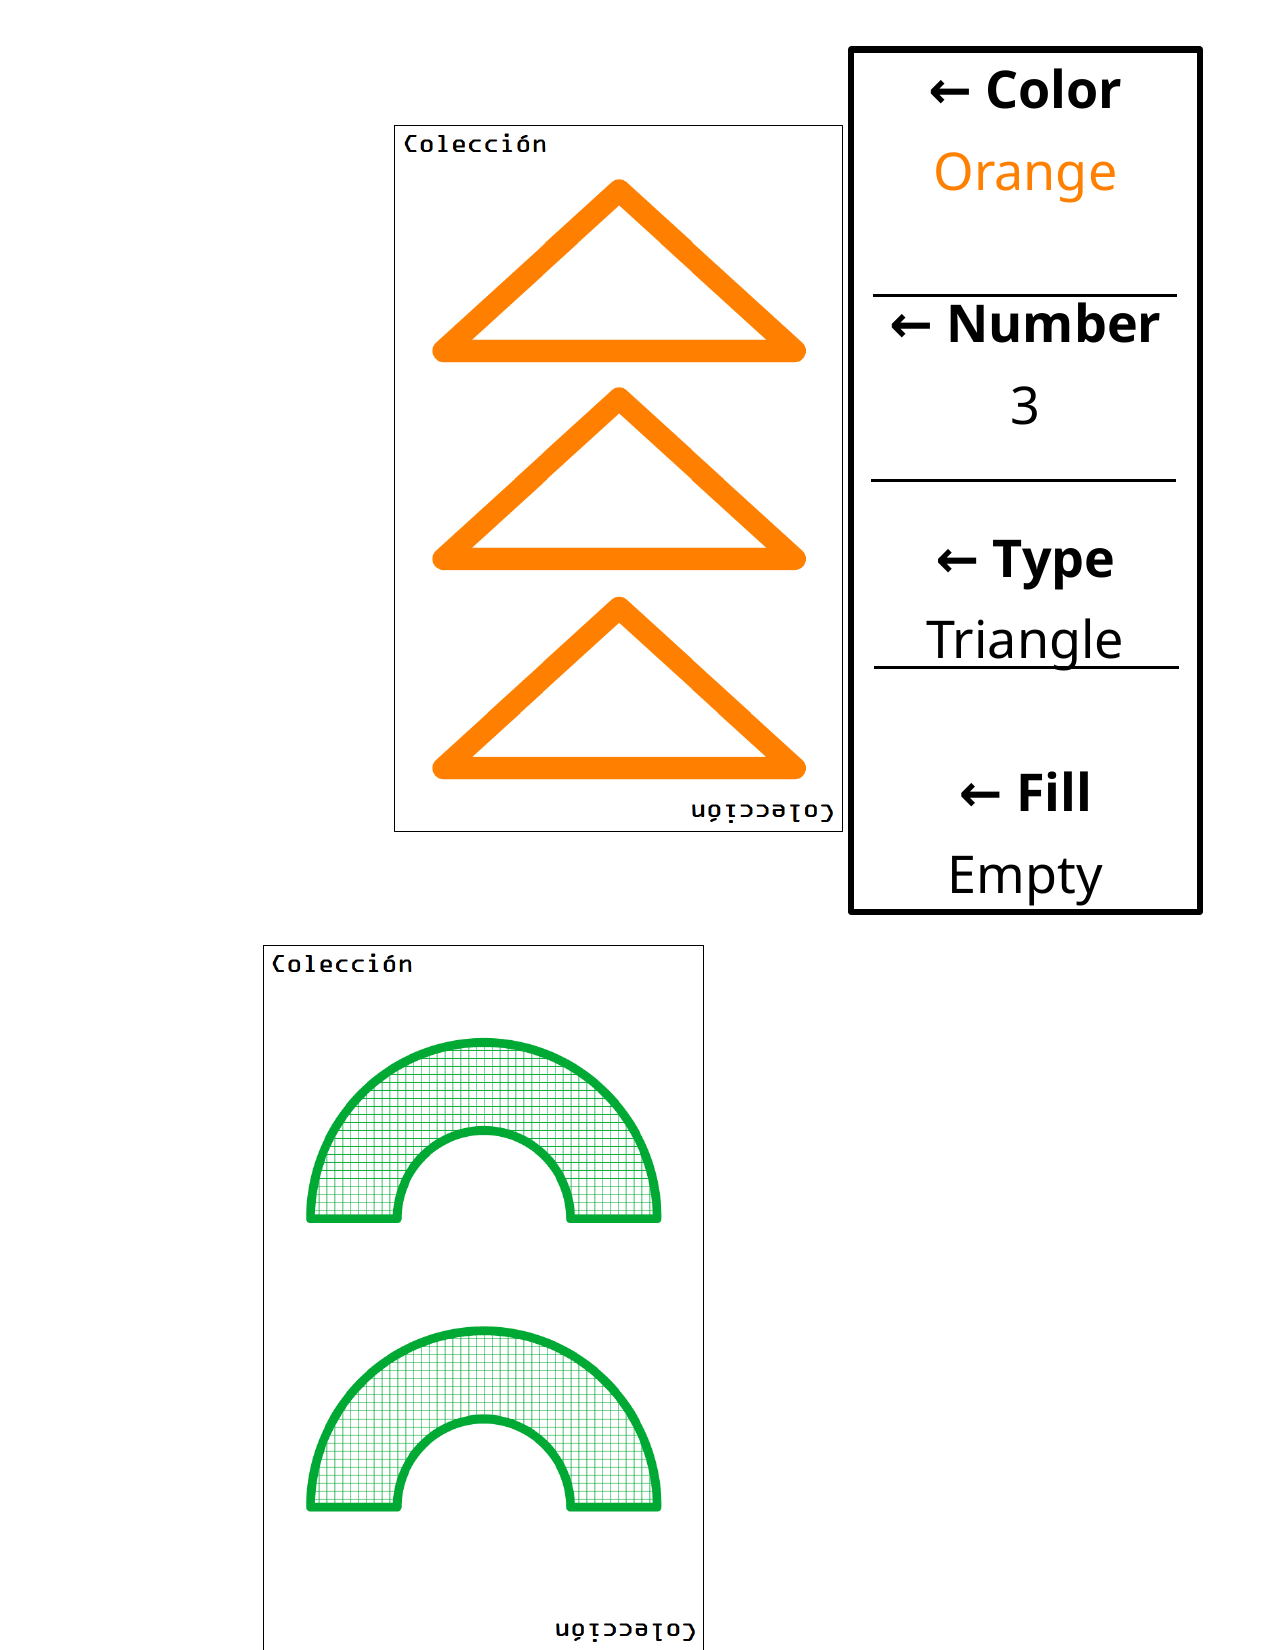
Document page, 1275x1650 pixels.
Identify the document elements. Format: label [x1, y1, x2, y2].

picture [395, 126, 842, 831]
picture [264, 946, 703, 1650]
